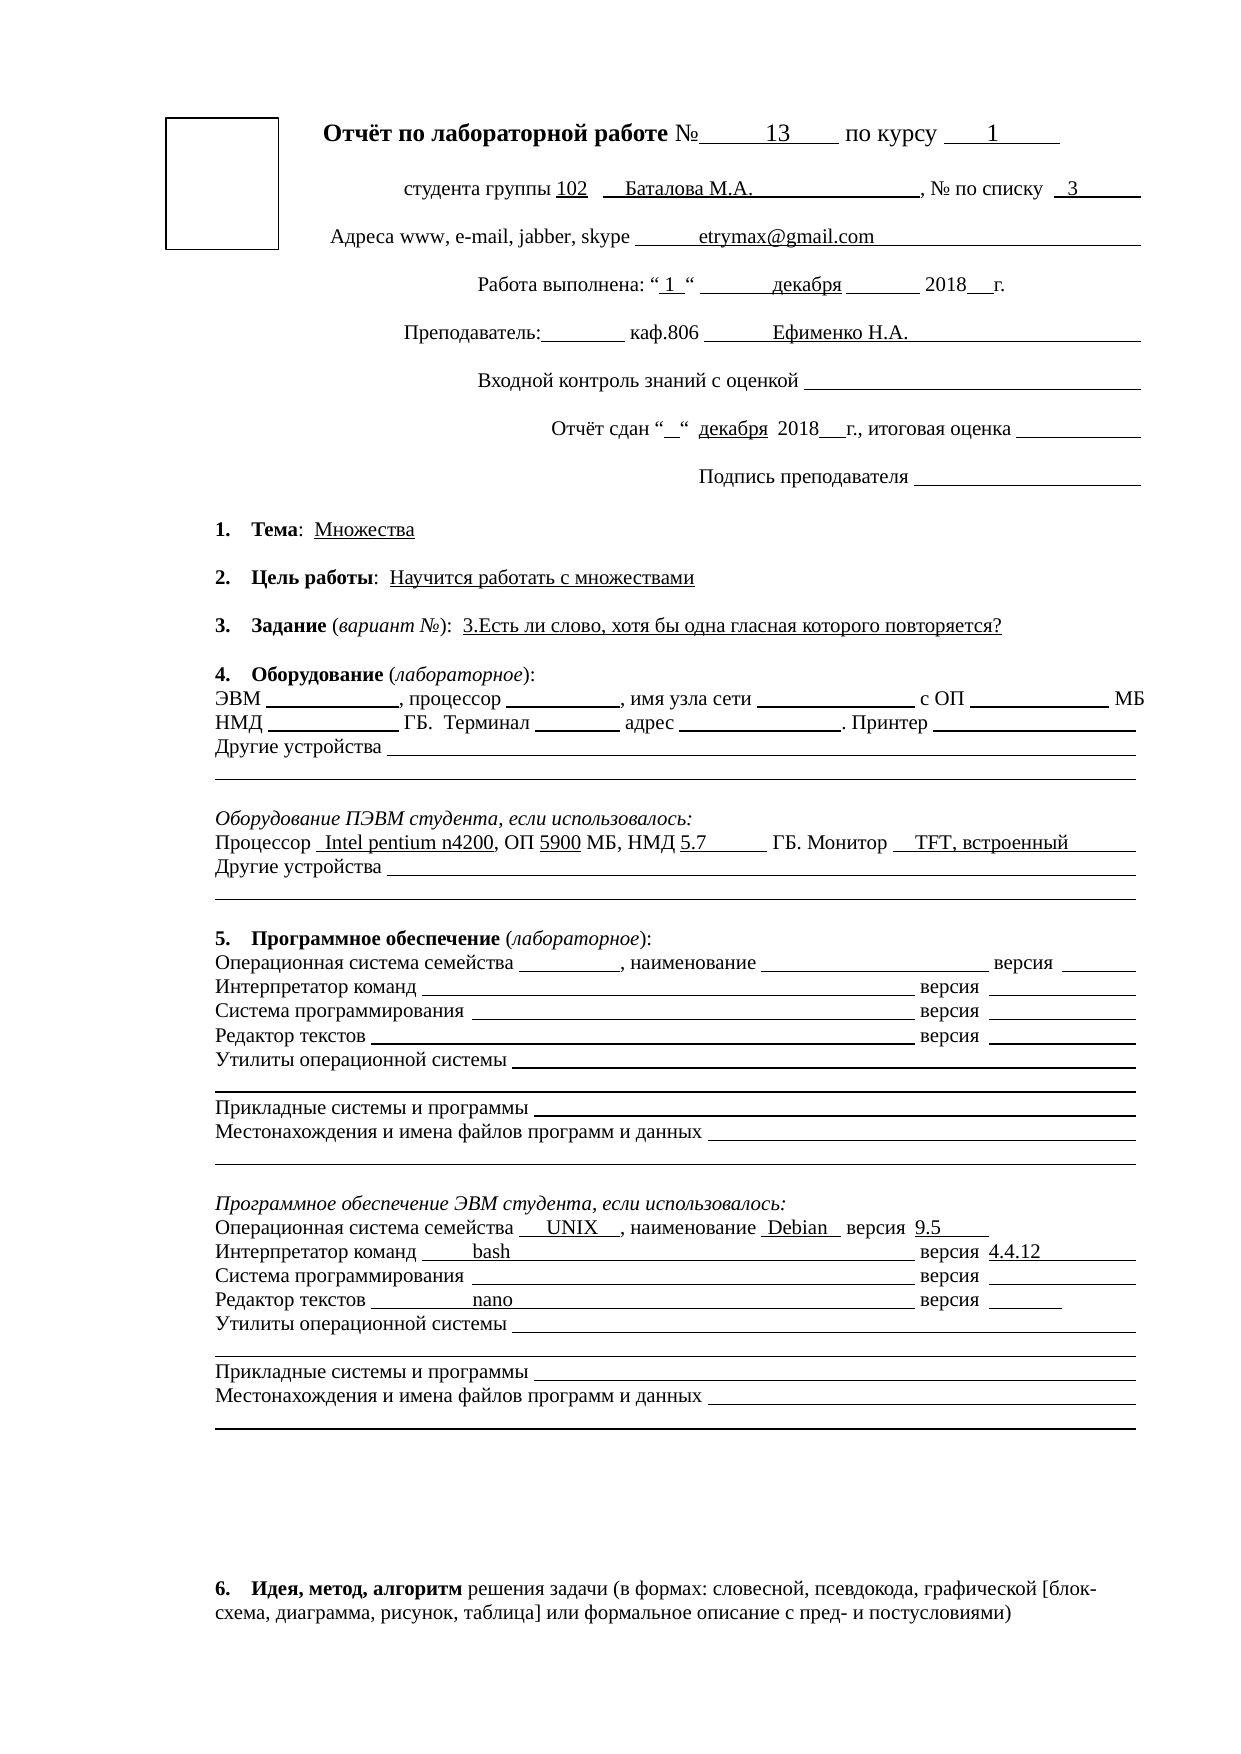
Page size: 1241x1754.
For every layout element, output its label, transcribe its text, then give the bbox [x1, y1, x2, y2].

text Утилиты операционной системы [215, 1047, 1152, 1095]
list Программное обеспечение (лабораторное): [215, 926, 1152, 950]
list Задание (вариант №): 3.Есть ли слово, хотя бы одна гласная которого повторяется? [215, 613, 1152, 637]
text Операционная система семейства , наименование версия [215, 950, 1152, 974]
text Процессор Intel pentium n4200, ОП 5900 МБ, НМД 5.7 ГБ. Монитор TFT, встроенный [215, 830, 1152, 854]
text Операционная система семейства UNIX , наименование Debian версия 9.5 [215, 1215, 1152, 1239]
list Тема: Множества [215, 517, 1152, 541]
text Другие устройства [215, 854, 1152, 902]
list Идея, метод, алгоритм решения задачи (в формах: словесной, псевдокода, графической [блок-схема, диаграмма, рисунок, таблица] или формальное описание с пред- и постусловиями) [215, 1576, 1152, 1624]
text Редактор текстов версия [215, 1022, 1152, 1047]
text Оборудование ПЭВМ студента, если использовалось: [215, 806, 1152, 830]
text Другие устройства [215, 734, 1152, 782]
text ЭВМ , процессор , имя узла сети с ОП МБ [215, 686, 1152, 710]
text Местонахождения и имена файлов программ и данных [215, 1119, 1152, 1167]
text Интерпретатор команд версия [215, 974, 1152, 998]
text Прикладные системы и программы [215, 1359, 1152, 1383]
list Цель работы: Научится работать с множествами [215, 565, 1152, 589]
text Система программирования версия [215, 998, 1152, 1022]
text НМД ГБ. Терминал адрес . Принтер [215, 710, 1152, 734]
text Интерпретатор команд bash версия 4.4.12 [215, 1239, 1152, 1263]
text Программное обеспечение ЭВМ студента, если использовалось: [215, 1191, 1152, 1215]
text Местонахождения и имена файлов программ и данных [215, 1383, 1152, 1432]
text Система программирования версия [215, 1263, 1152, 1287]
text Прикладные системы и программы [215, 1095, 1152, 1119]
list Оборудование (лабораторное): [215, 662, 1152, 686]
text Утилиты операционной системы [215, 1311, 1152, 1359]
table_header Отчёт по лабораторной работе № 13 по курсу 1 студента группы 102 Баталова М.А. , № по списку 3 Адреса www, e-mail, jabber, skype etrymax@gmail.com Работа выполнена: “ 1 “ декабря 2018 г. Преподаватель: каф.806 Ефименко Н.А. Входной контроль знаний с оценкой Отчёт сдан “ “ декабря 2018 г., итоговая оценка Подпись преподавателя [323, 118, 1141, 488]
text Редактор текстов nano версия [215, 1287, 1152, 1311]
table_header [155, 118, 323, 488]
